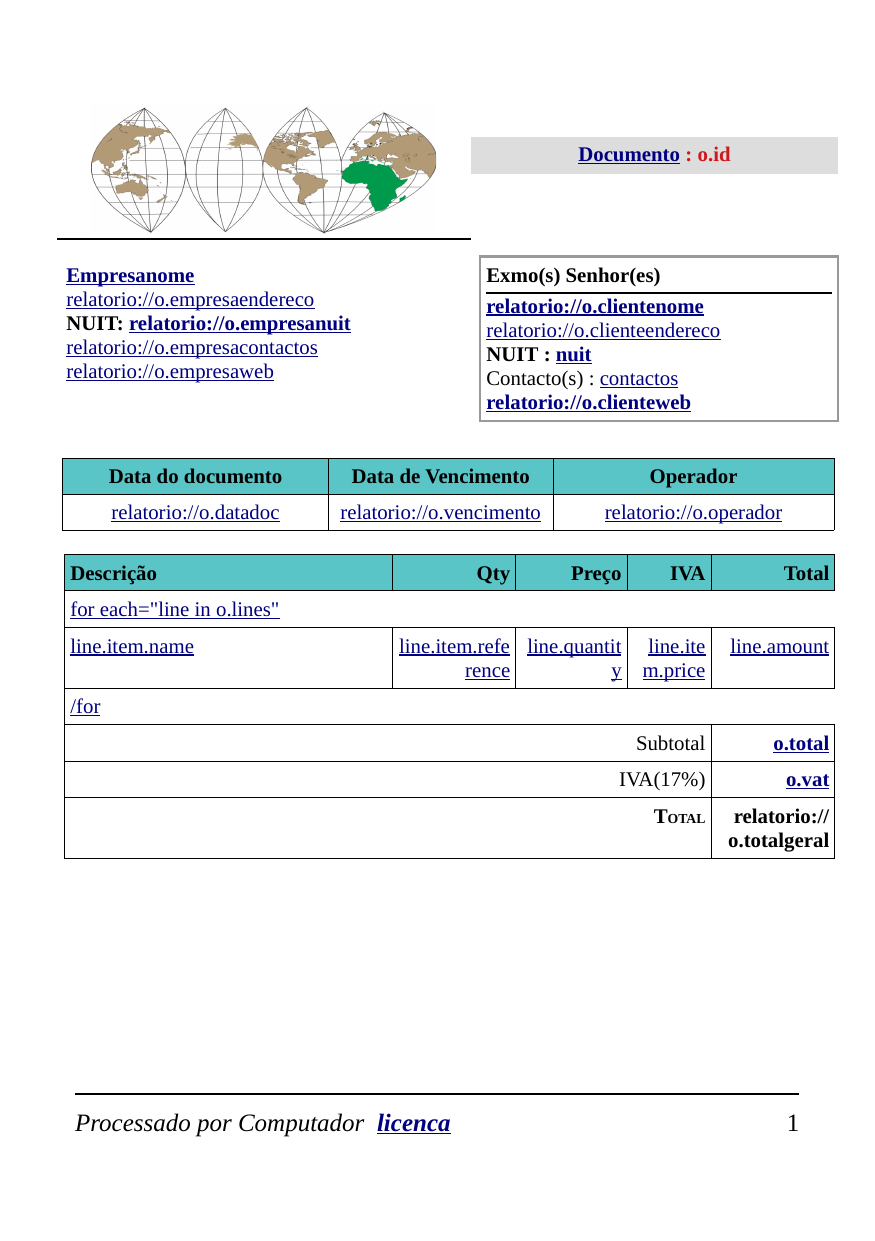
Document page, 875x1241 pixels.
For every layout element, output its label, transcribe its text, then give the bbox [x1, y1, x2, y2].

table_cell relatorio://o.datadoc [63, 495, 328, 529]
table_cell line.item.price [628, 628, 711, 687]
table_header Data do documento [63, 459, 328, 494]
table_header [57, 99, 471, 238]
picture [91, 104, 437, 234]
table_header [471, 255, 479, 420]
table_cell IVA(17%) [65, 762, 711, 797]
table_cell line.item.name [65, 628, 392, 687]
table_cell /for [65, 689, 835, 724]
table_header [471, 99, 838, 137]
table_cell for each="line in o.lines" [65, 591, 835, 627]
table_header Qty [393, 555, 515, 590]
table_header IVA [628, 555, 711, 590]
table_header Data de Vencimento [329, 459, 553, 494]
table_cell [471, 174, 838, 255]
table_cell Documento : o.id [471, 137, 838, 174]
table_header Exmo(s) Senhor(es) relatorio://o.clientenome relatorio://o.clienteendereco NUIT : nuit Contacto(s) : contactos relatorio://o.clienteweb [481, 258, 837, 420]
table_header Preço [516, 555, 627, 590]
table_cell o.vat [712, 762, 834, 797]
table_cell o.total [712, 725, 834, 761]
table_header Total [712, 555, 834, 590]
table_cell Subtotal [65, 725, 711, 761]
table_cell relatorio://o.operador [554, 495, 834, 529]
table_header [57, 240, 471, 255]
table_cell line.item.reference [393, 628, 515, 687]
table_cell line.amount [712, 628, 834, 687]
table_cell line.quantity [516, 628, 627, 687]
table_cell relatorio://o.totalgeral [712, 798, 834, 858]
table_cell relatorio://o.vencimento [329, 495, 553, 529]
table_header Descrição [65, 555, 392, 590]
table_cell Total [65, 798, 711, 858]
table_header Operador [554, 459, 834, 494]
table_header Empresanome relatorio://o.empresaendereco NUIT: relatorio://o.empresanuit relatorio://o.empresacontactos relatorio://o.empresaweb [61, 255, 471, 420]
